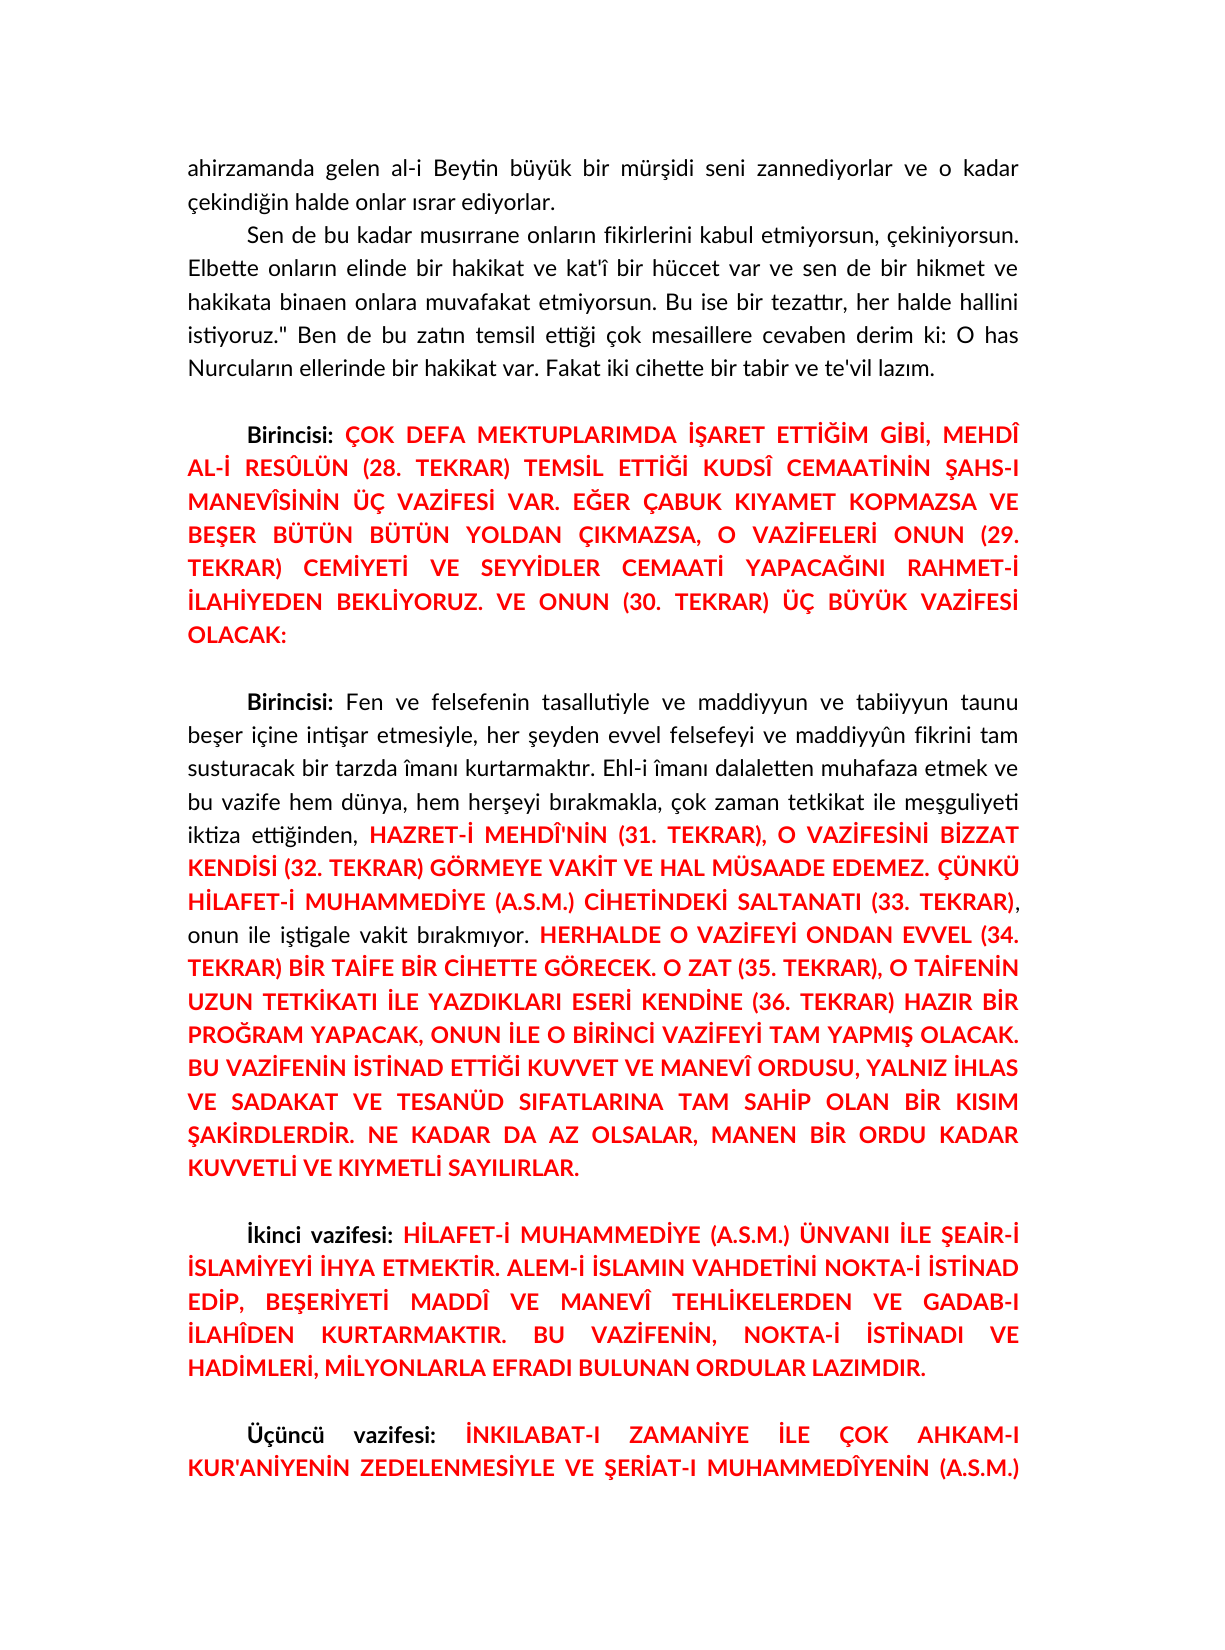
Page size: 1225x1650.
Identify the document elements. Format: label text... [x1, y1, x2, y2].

text Birincisi: Fen ve felsefenin tasallutiyle ve maddiyyun ve tabiiyyun taunu beşer içine intişar etmesiyle, her şeyden evvel felsefeyi ve maddiyyûn fikrini tam susturacak bir tarzda îmanı kurtarmaktır. Ehl-i îmanı dalaletten muhafaza etmek ve bu vazife hem dünya, hem herşeyi bırakmakla, çok zaman tetkikat ile meşguliyeti iktiza ettiğinden, HAZRET-İ MEHDÎ'NİN (31. TEKRAR), O VAZİFESİNİ BİZZAT KENDİSİ (32. TEKRAR) GÖRMEYE VAKİT VE HAL MÜSAADE EDEMEZ. ÇÜNKÜ HİLAFET-İ MUHAMMEDİYE (A.S.M.) CİHETİNDEKİ SALTANATI (33. TEKRAR), onun ile iştigale vakit bırakmıyor. HERHALDE O VAZİFEYİ ONDAN EVVEL (34. TEKRAR) BİR TAİFE BİR CİHETTE GÖRECEK. O ZAT (35. TEKRAR), O TAİFENİN UZUN TETKİKATI İLE YAZDIKLARI ESERİ KENDİNE (36. TEKRAR) HAZIR BİR PROĞRAM YAPACAK, ONUN İLE O BİRİNCİ VAZİFEYİ TAM YAPMIŞ OLACAK. BU VAZİFENİN İSTİNAD ETTİĞİ KUVVET VE MANEVÎ ORDUSU, YALNIZ İHLAS VE SADAKAT VE TESANÜD SIFATLARINA TAM SAHİP OLAN BİR KISIM ŞAKİRDLERDİR. NE KADAR DA AZ OLSALAR, MANEN BİR ORDU KADAR KUVVETLİ VE KIYMETLİ SAYILIRLAR. [187, 683, 1020, 1183]
text ahirzamanda gelen al-i Beytin büyük bir mürşidi seni zannediyorlar ve o kadar çekindiğin halde onlar ısrar ediyorlar. [187, 150, 1020, 217]
text Üçüncü vazifesi: İNKILABAT-I ZAMANİYE İLE ÇOK AHKAM-I KUR'ANİYENİN ZEDELENMESİYLE VE ŞERİAT-I MUHAMMEDÎYENİN (A.S.M.) [187, 1417, 1020, 1483]
text Birincisi: ÇOK DEFA MEKTUPLARIMDA İŞARET ETTİĞİM GİBİ, MEHDÎ AL-İ RESÛLÜN (28. TEKRAR) TEMSİL ETTİĞİ KUDSÎ CEMAATİNİN ŞAHS-I MANEVÎSİNİN ÜÇ VAZİFESİ VAR. EĞER ÇABUK KIYAMET KOPMAZSA VE BEŞER BÜTÜN BÜTÜN YOLDAN ÇIKMAZSA, O VAZİFELERİ ONUN (29. TEKRAR) CEMİYETİ VE SEYYİDLER CEMAATİ YAPACAĞINI RAHMET-İ İLAHİYEDEN BEKLİYORUZ. VE ONUN (30. TEKRAR) ÜÇ BÜYÜK VAZİFESİ OLACAK: [187, 417, 1020, 650]
text İkinci vazifesi: HİLAFET-İ MUHAMMEDİYE (A.S.M.) ÜNVANI İLE ŞEAİR-İ İSLAMİYEYİ İHYA ETMEKTİR. ALEM-İ İSLAMIN VAHDETİNİ NOKTA-İ İSTİNAD EDİP, BEŞERİYETİ MADDÎ VE MANEVÎ TEHLİKELERDEN VE GADAB-I İLAHÎDEN KURTARMAKTIR. BU VAZİFENİN, NOKTA-İ İSTİNADI VE HADİMLERİ, MİLYONLARLA EFRADI BULUNAN ORDULAR LAZIMDIR. [187, 1217, 1020, 1383]
text Sen de bu kadar musırrane onların fikirlerini kabul etmiyorsun, çekiniyorsun. Elbette onların elinde bir hakikat ve kat'î bir hüccet var ve sen de bir hikmet ve hakikata binaen onlara muvafakat etmiyorsun. Bu ise bir tezattır, her halde hallini istiyoruz." Ben de bu zatın temsil ettiği çok mesaillere cevaben derim ki: O has Nurcuların ellerinde bir hakikat var. Fakat iki cihette bir tabir ve te'vil lazım. [187, 217, 1020, 383]
